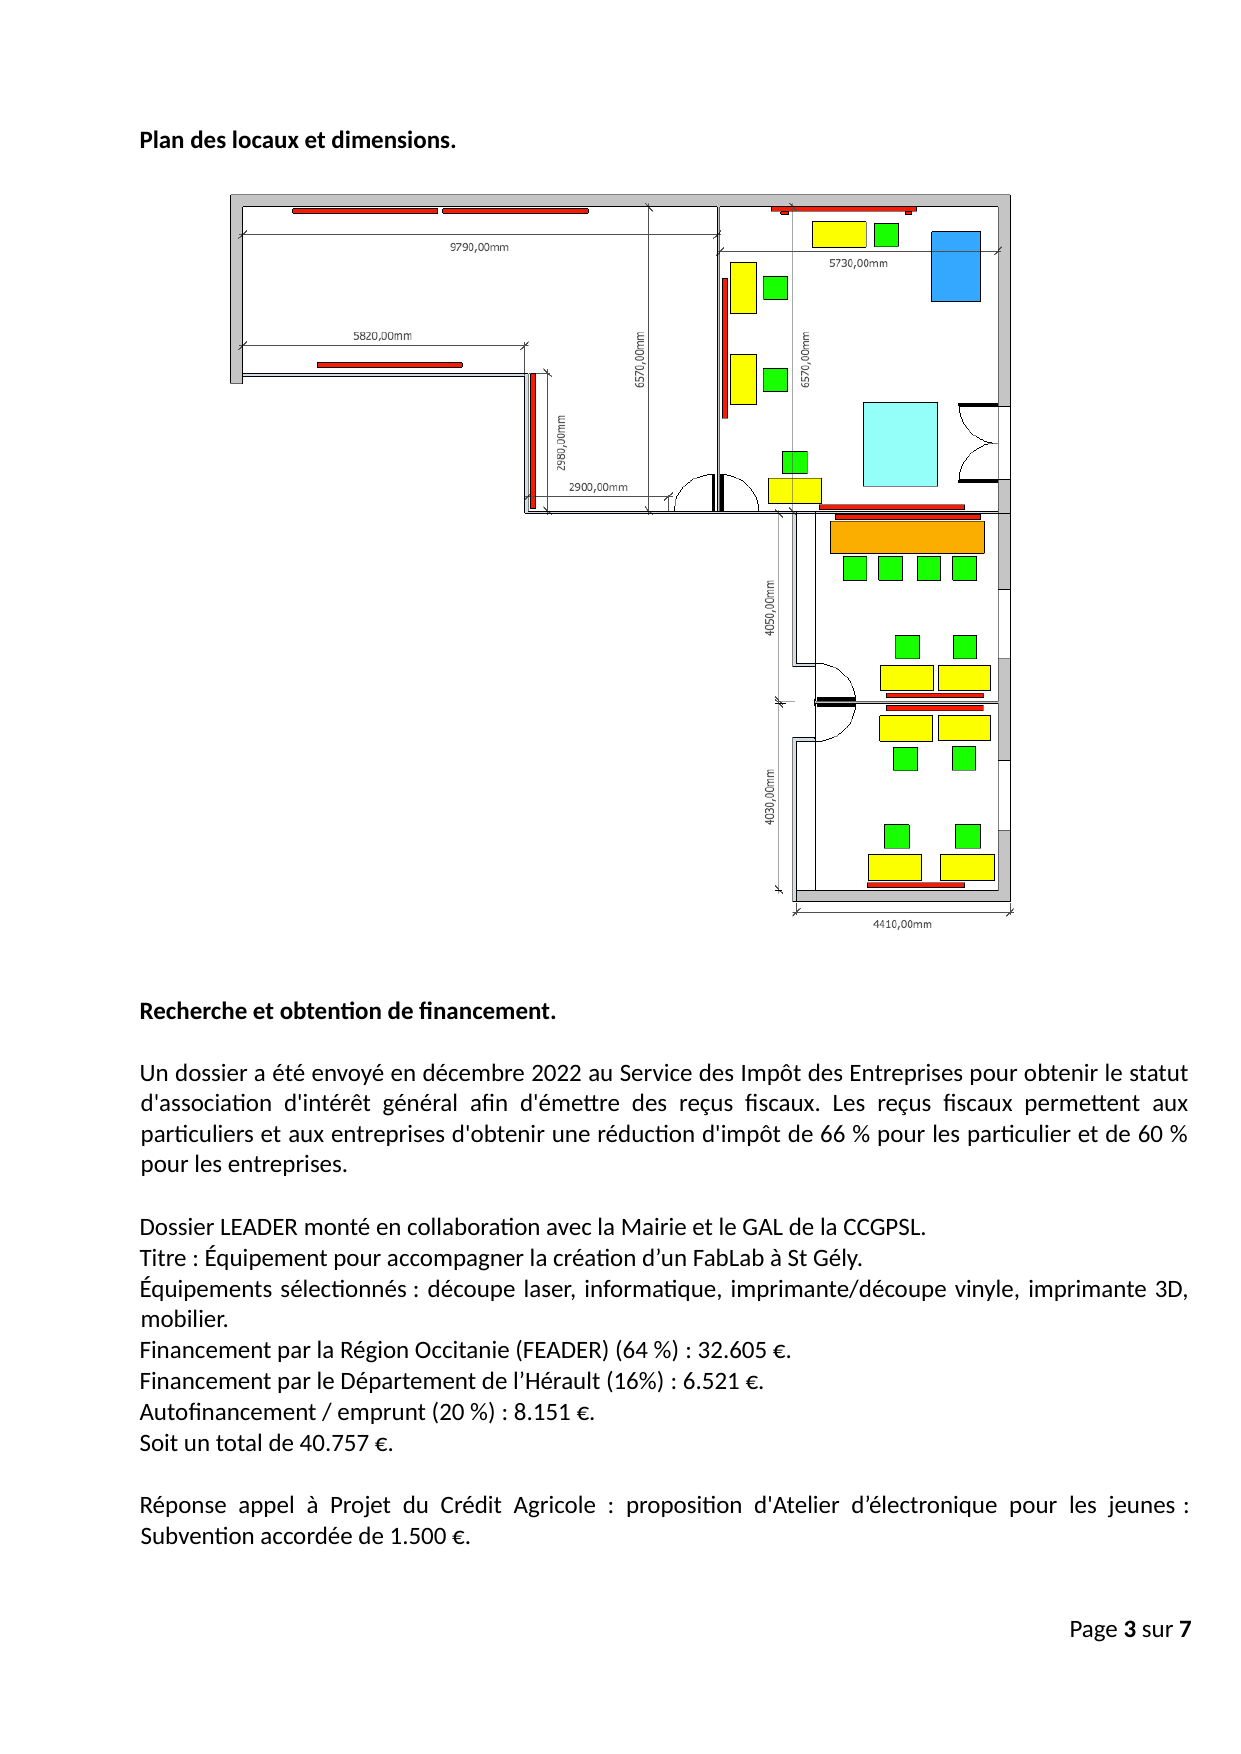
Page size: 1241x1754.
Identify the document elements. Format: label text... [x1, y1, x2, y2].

text Un dossier a été envoyé en décembre 2022 au Service des Impôt des Entreprises pour obtenir le statut d'association d'intérêt général afin d'émettre des reçus fiscaux. Les reçus fiscaux permettent aux particuliers et aux entreprises d'obtenir une réduction d'impôt de 66 % pour les particulier et de 60 % pour les entreprises. [139, 1057, 1189, 1179]
text Recherche et obtention de financement. [139, 995, 1189, 1025]
text Soit un total de 40.757 €. [139, 1427, 1189, 1458]
text Équipements sélectionnés : découpe laser, informatique, imprimante/découpe vinyle, imprimante 3D, mobilier. [139, 1273, 1189, 1334]
text Dossier LEADER monté en collaboration avec la Mairie et le GAL de la CCGPSL. [139, 1211, 1189, 1241]
text Plan des locaux et dimensions. [139, 124, 1189, 155]
text Financement par le Département de l’Hérault (16%) : 6.521 €. [139, 1365, 1189, 1396]
text Réponse appel à Projet du Crédit Agricole : proposition d'Atelier d’électronique pour les jeunes : Subvention accordée de 1.500 €. [139, 1489, 1189, 1551]
text Titre : Équipement pour accompagner la création d’un FabLab à St Gély. [139, 1242, 1189, 1272]
text Financement par la Région Occitanie (FEADER) (64 %) : 32.605 €. [139, 1334, 1189, 1365]
text Autofinancement / emprunt (20 %) : 8.151 €. [139, 1396, 1189, 1427]
